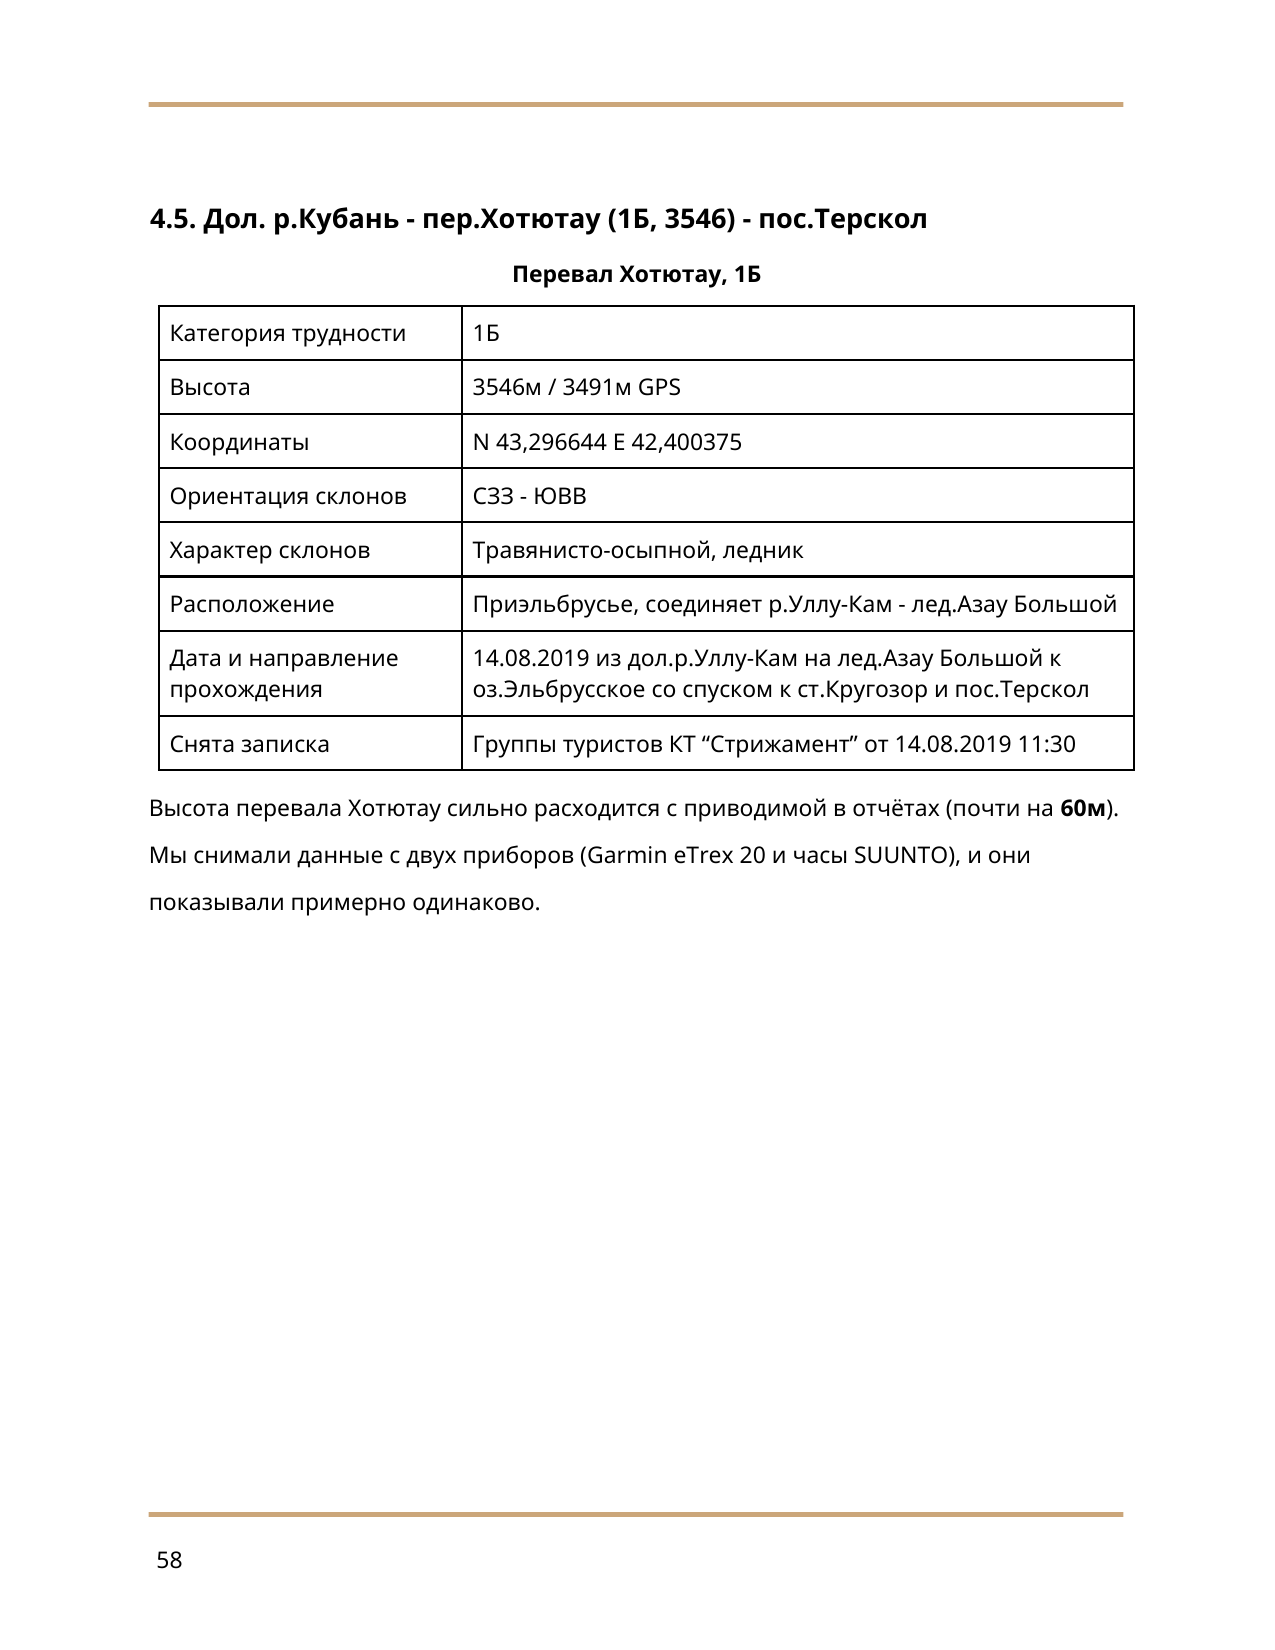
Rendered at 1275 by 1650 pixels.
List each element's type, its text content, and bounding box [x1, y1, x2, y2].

picture [148, 102, 1124, 107]
text Высота перевала Хотютау сильно расходится с приводимой в отчётах (почти на 60м). Мы снимали данные с двух приборов (Garmin eTrex 20 и часы SUUNTO), и они показывали примерно одинаково. [148, 792, 1125, 917]
picture [148, 1512, 1124, 1517]
text Перевал Хотютау, 1Б [148, 258, 1125, 289]
table_cell 3546м / 3491м GPS [463, 361, 1133, 413]
table_cell Координаты [160, 415, 461, 467]
table_cell Высота [160, 361, 461, 413]
table_cell Травянисто-осыпной, ледник [463, 523, 1133, 575]
table_cell Расположение [160, 578, 461, 629]
table_cell Дата и направление прохождения [160, 632, 461, 715]
table_header 1Б [463, 307, 1133, 359]
table_cell СЗЗ - ЮВВ [463, 469, 1133, 521]
table_header Категория трудности [160, 307, 461, 359]
subtitle 4.5. Дол. р.Кубань - пер.Хотютау (1Б, 3546) - пос.Терскол [150, 200, 939, 237]
table_cell Приэльбрусье, соединяет р.Уллу-Кам - лед.Азау Большой [463, 578, 1133, 629]
table_cell N 43,296644 E 42,400375 [463, 415, 1133, 467]
table_cell 14.08.2019 из дол.р.Уллу-Кам на лед.Азау Большой к оз.Эльбрусское со спуском к ст.Кругозор и пос.Терскол [463, 632, 1133, 715]
table_cell Группы туристов КТ “Стрижамент” от 14.08.2019 11:30 [463, 717, 1133, 769]
table_cell Снята записка [160, 717, 461, 769]
table_cell Характер склонов [160, 523, 461, 575]
table_cell Ориентация склонов [160, 469, 461, 521]
